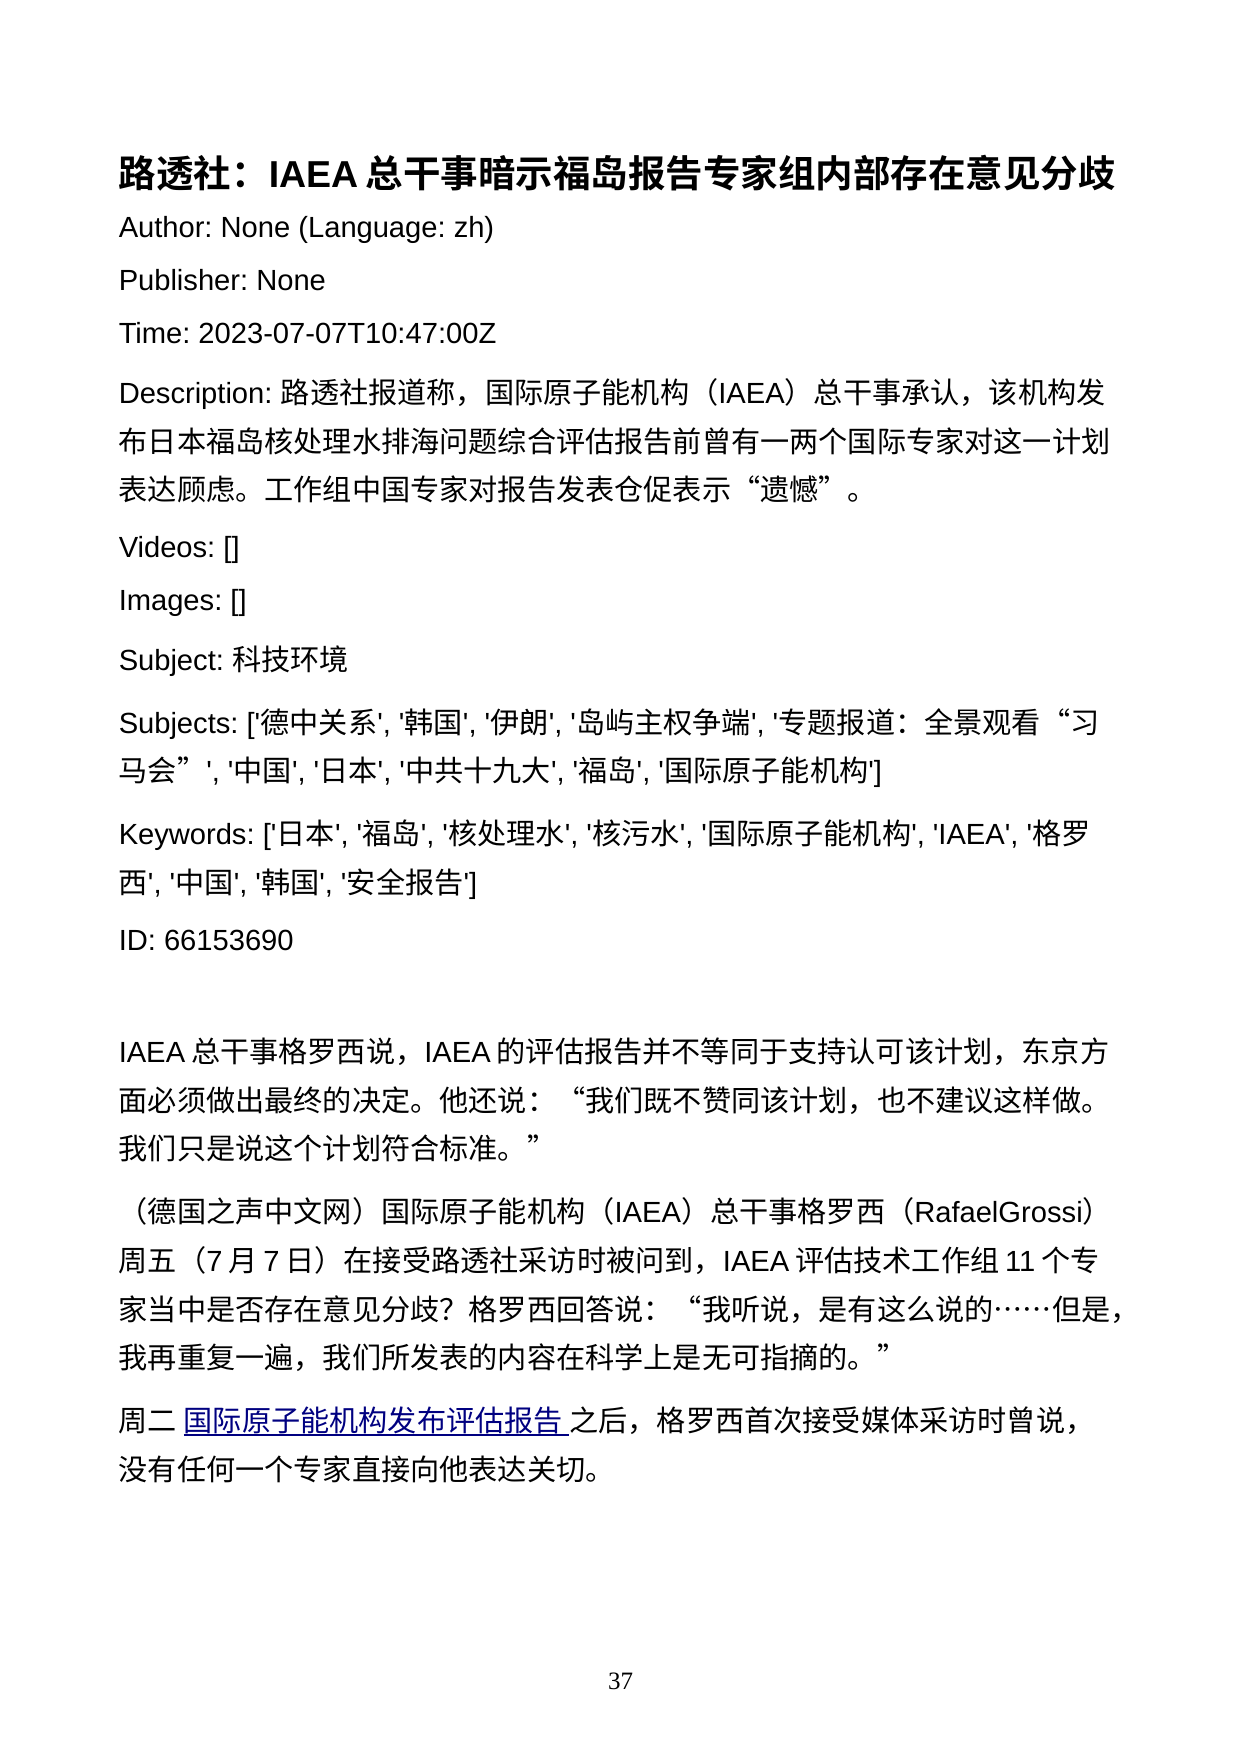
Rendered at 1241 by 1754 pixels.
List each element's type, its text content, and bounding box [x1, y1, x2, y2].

text 周二 国际原子能机构发布评估报告 之后，格罗西首次接受媒体采访时曾说，没有任何一个专家直接向他表达关切。 [118, 1398, 1122, 1489]
text Author: None (Language: zh) [118, 210, 1122, 244]
subtitle 路透社：IAEA总干事暗示福岛报告专家组内部存在意见分歧 [118, 143, 1122, 198]
text Subjects: ['德中关系', '韩国', '伊朗', '岛屿主权争端', '专题报道：全景观看“习马会”', '中国', '日本', '中共十九大', '福岛', '国际原子能机构'] [118, 699, 1122, 790]
text Publisher: None [118, 263, 1122, 297]
text Time: 2023-07-07T10:47:00Z [118, 317, 1122, 350]
text Videos: [] [118, 530, 1122, 563]
text Keywords: ['日本', '福岛', '核处理水', '核污水', '国际原子能机构', 'IAEA', '格罗西', '中国', '韩国', '安全报告'] [118, 811, 1122, 902]
text （德国之声中文网）国际原子能机构（IAEA）总干事格罗西（RafaelGrossi）周五（7月7日）在接受路透社采访时被问到，IAEA评估技术工作组11个专家当中是否存在意见分歧？格罗西回答说：“我听说，是有这么说的……但是，我再重复一遍，我们所发表的内容在科学上是无可指摘的。” [118, 1189, 1122, 1377]
text Images: [] [118, 583, 1122, 617]
text IAEA总干事格罗西说，IAEA的评估报告并不等同于支持认可该计划，东京方面必须做出最终的决定。他还说：“我们既不赞同该计划，也不建议这样做。我们只是说这个计划符合标准。” [118, 1029, 1122, 1168]
text ID: 66153690 [118, 923, 1122, 956]
text Subject: 科技环境 [118, 636, 1122, 678]
text Description: 路透社报道称，国际原子能机构（IAEA）总干事承认，该机构发布日本福岛核处理水排海问题综合评估报告前曾有一两个国际专家对这一计划表达顾虑。工作组中国专家对报告发表仓促表示“遗憾”。 [118, 370, 1122, 509]
